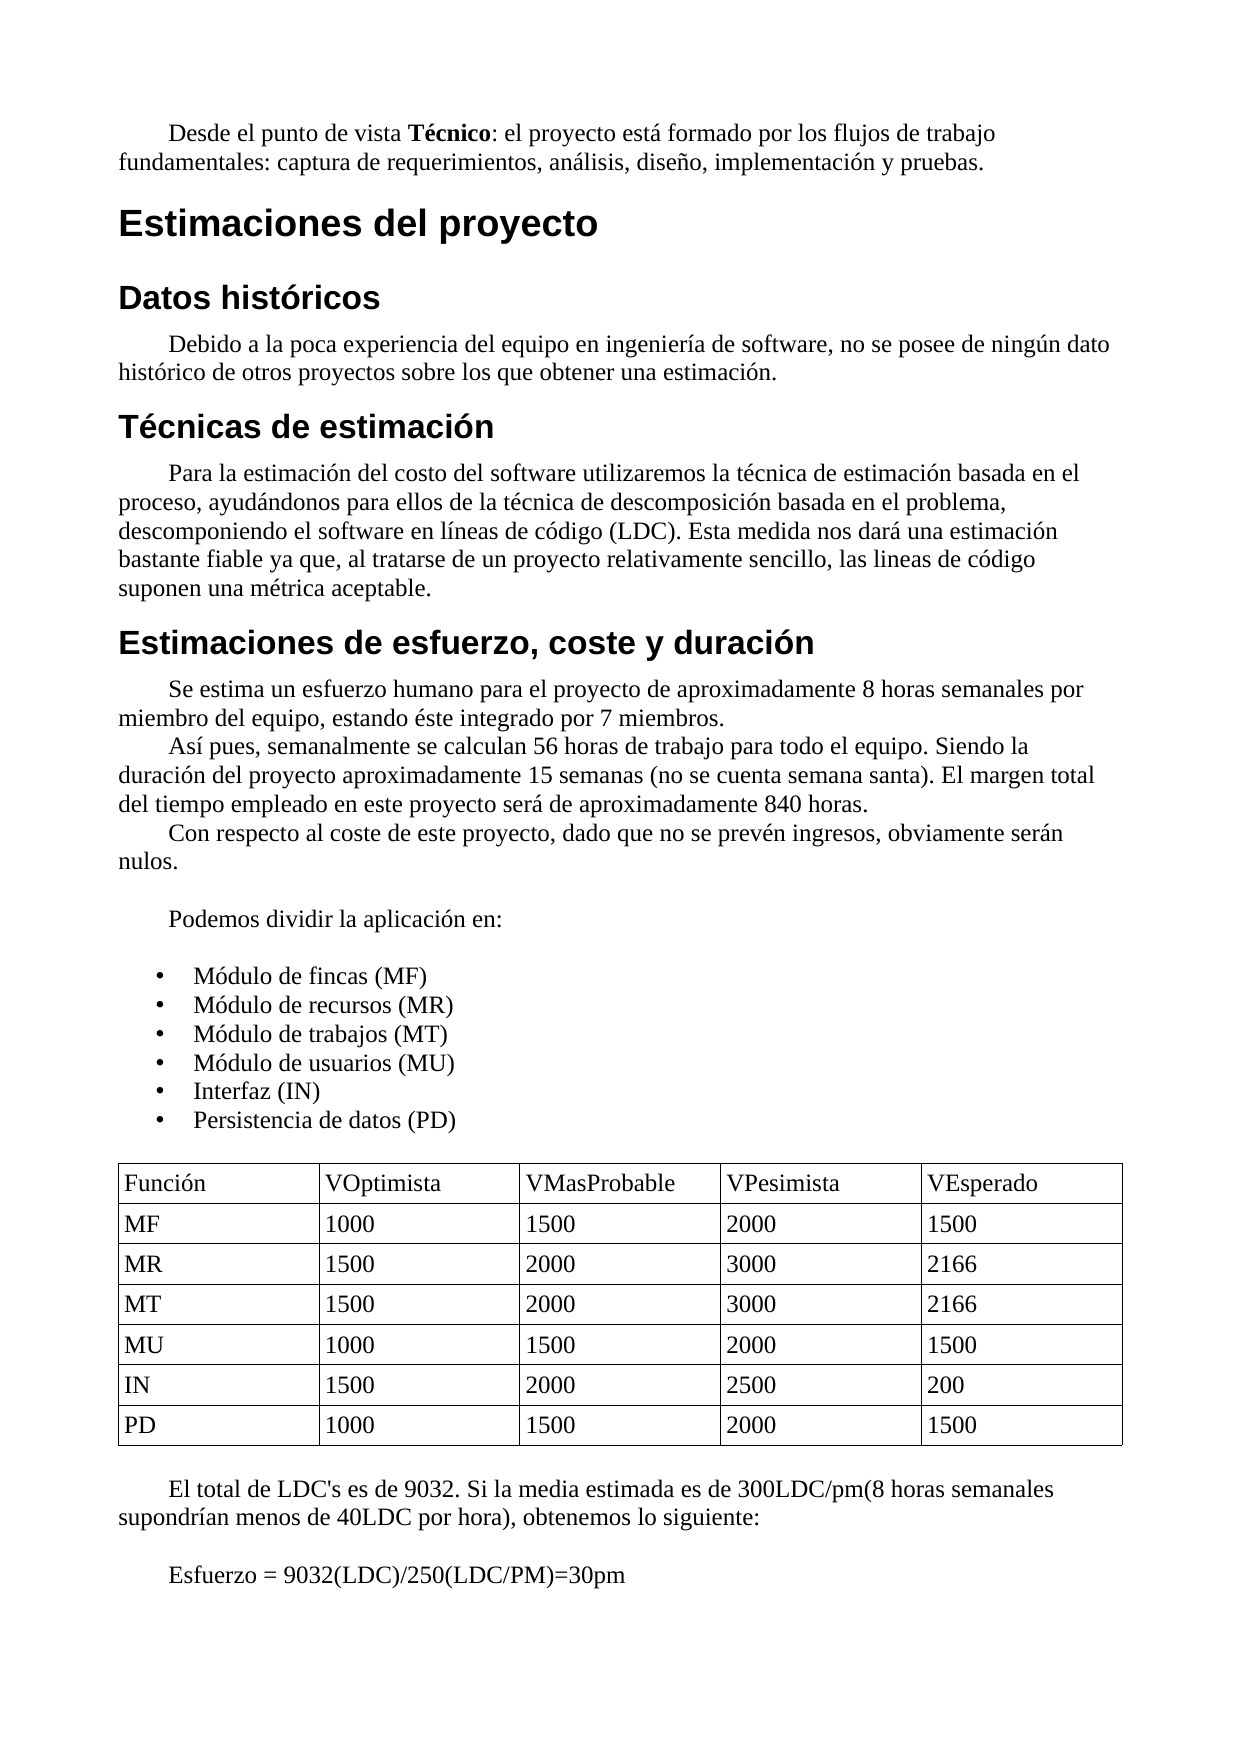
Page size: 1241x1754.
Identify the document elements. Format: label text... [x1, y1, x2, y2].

table_cell 3000 [721, 1285, 921, 1324]
table_cell 1500 [922, 1325, 1122, 1364]
table_cell 2166 [922, 1244, 1122, 1284]
text Se estima un esfuerzo humano para el proyecto de aproximadamente 8 horas semanales por miembro del equipo, estando éste integrado por 7 miembros. [118, 674, 1122, 731]
table_cell MU [119, 1325, 319, 1364]
table_cell 1500 [520, 1204, 720, 1243]
table_header Función [119, 1164, 319, 1203]
table_cell 2000 [721, 1325, 921, 1364]
table_cell PD [119, 1406, 319, 1445]
list Persistencia de datos (PD) [156, 1105, 1122, 1134]
table_header VPesimista [721, 1164, 921, 1203]
table_cell 1500 [922, 1204, 1122, 1243]
table_cell 2000 [721, 1204, 921, 1243]
subtitle Datos históricos [118, 278, 1122, 316]
table_cell MR [119, 1244, 319, 1284]
table_header VOptimista [320, 1164, 519, 1203]
list Módulo de recursos (MR) [156, 990, 1122, 1019]
list Módulo de usuarios (MU) [156, 1048, 1122, 1076]
table_cell IN [119, 1365, 319, 1404]
subtitle Técnicas de estimación [118, 407, 1122, 446]
text Para la estimación del costo del software utilizaremos la técnica de estimación basada en el proceso, ayudándonos para ellos de la técnica de descomposición basada en el problema, descomponiendo el software en líneas de código (LDC). Esta medida nos dará una estimación bastante fiable ya que, al tratarse de un proyecto relativamente sencillo, las lineas de código suponen una métrica aceptable. [118, 458, 1122, 602]
table_cell 1500 [320, 1285, 519, 1324]
table_cell 2166 [922, 1285, 1122, 1324]
table_header VMasProbable [520, 1164, 720, 1203]
subtitle Estimaciones del proyecto [118, 201, 1122, 244]
subtitle Estimaciones de esfuerzo, coste y duración [118, 623, 1122, 661]
table_cell 1500 [922, 1406, 1122, 1445]
table_cell 1500 [520, 1406, 720, 1445]
table_cell 1500 [320, 1365, 519, 1404]
table_cell 2000 [520, 1365, 720, 1404]
table_cell MT [119, 1285, 319, 1324]
table_cell 2000 [520, 1244, 720, 1284]
list Interfaz (IN) [156, 1076, 1122, 1105]
list Módulo de fincas (MF) [156, 961, 1122, 990]
text Con respecto al coste de este proyecto, dado que no se prevén ingresos, obviamente serán nulos. [118, 818, 1122, 875]
list Módulo de trabajos (MT) [156, 1019, 1122, 1048]
table_cell 2000 [520, 1285, 720, 1324]
text Así pues, semanalmente se calculan 56 horas de trabajo para todo el equipo. Siendo la duración del proyecto aproximadamente 15 semanas (no se cuenta semana santa). El margen total del tiempo empleado en este proyecto será de aproximadamente 840 horas. [118, 731, 1122, 818]
table_cell 200 [922, 1365, 1122, 1404]
table_cell 1000 [320, 1325, 519, 1364]
text Esfuerzo = 9032(LDC)/250(LDC/PM)=30pm [118, 1560, 1122, 1589]
table_cell 2000 [721, 1406, 921, 1445]
text Debido a la poca experiencia del equipo en ingeniería de software, no se posee de ningún dato histórico de otros proyectos sobre los que obtener una estimación. [118, 329, 1122, 386]
table_cell 1000 [320, 1204, 519, 1243]
text Podemos dividir la aplicación en: [118, 904, 1122, 933]
table_cell 3000 [721, 1244, 921, 1284]
table_cell MF [119, 1204, 319, 1243]
table_cell 2500 [721, 1365, 921, 1404]
text Desde el punto de vista Técnico: el proyecto está formado por los flujos de trabajo fundamentales: captura de requerimientos, análisis, diseño, implementación y pruebas. [118, 118, 1122, 176]
table_cell 1500 [520, 1325, 720, 1364]
table_cell 1000 [320, 1406, 519, 1445]
text El total de LDC's es de 9032. Si la media estimada es de 300LDC/pm(8 horas semanales supondrían menos de 40LDC por hora), obtenemos lo siguiente: [118, 1474, 1122, 1531]
table_header VEsperado [922, 1164, 1122, 1203]
table_cell 1500 [320, 1244, 519, 1284]
